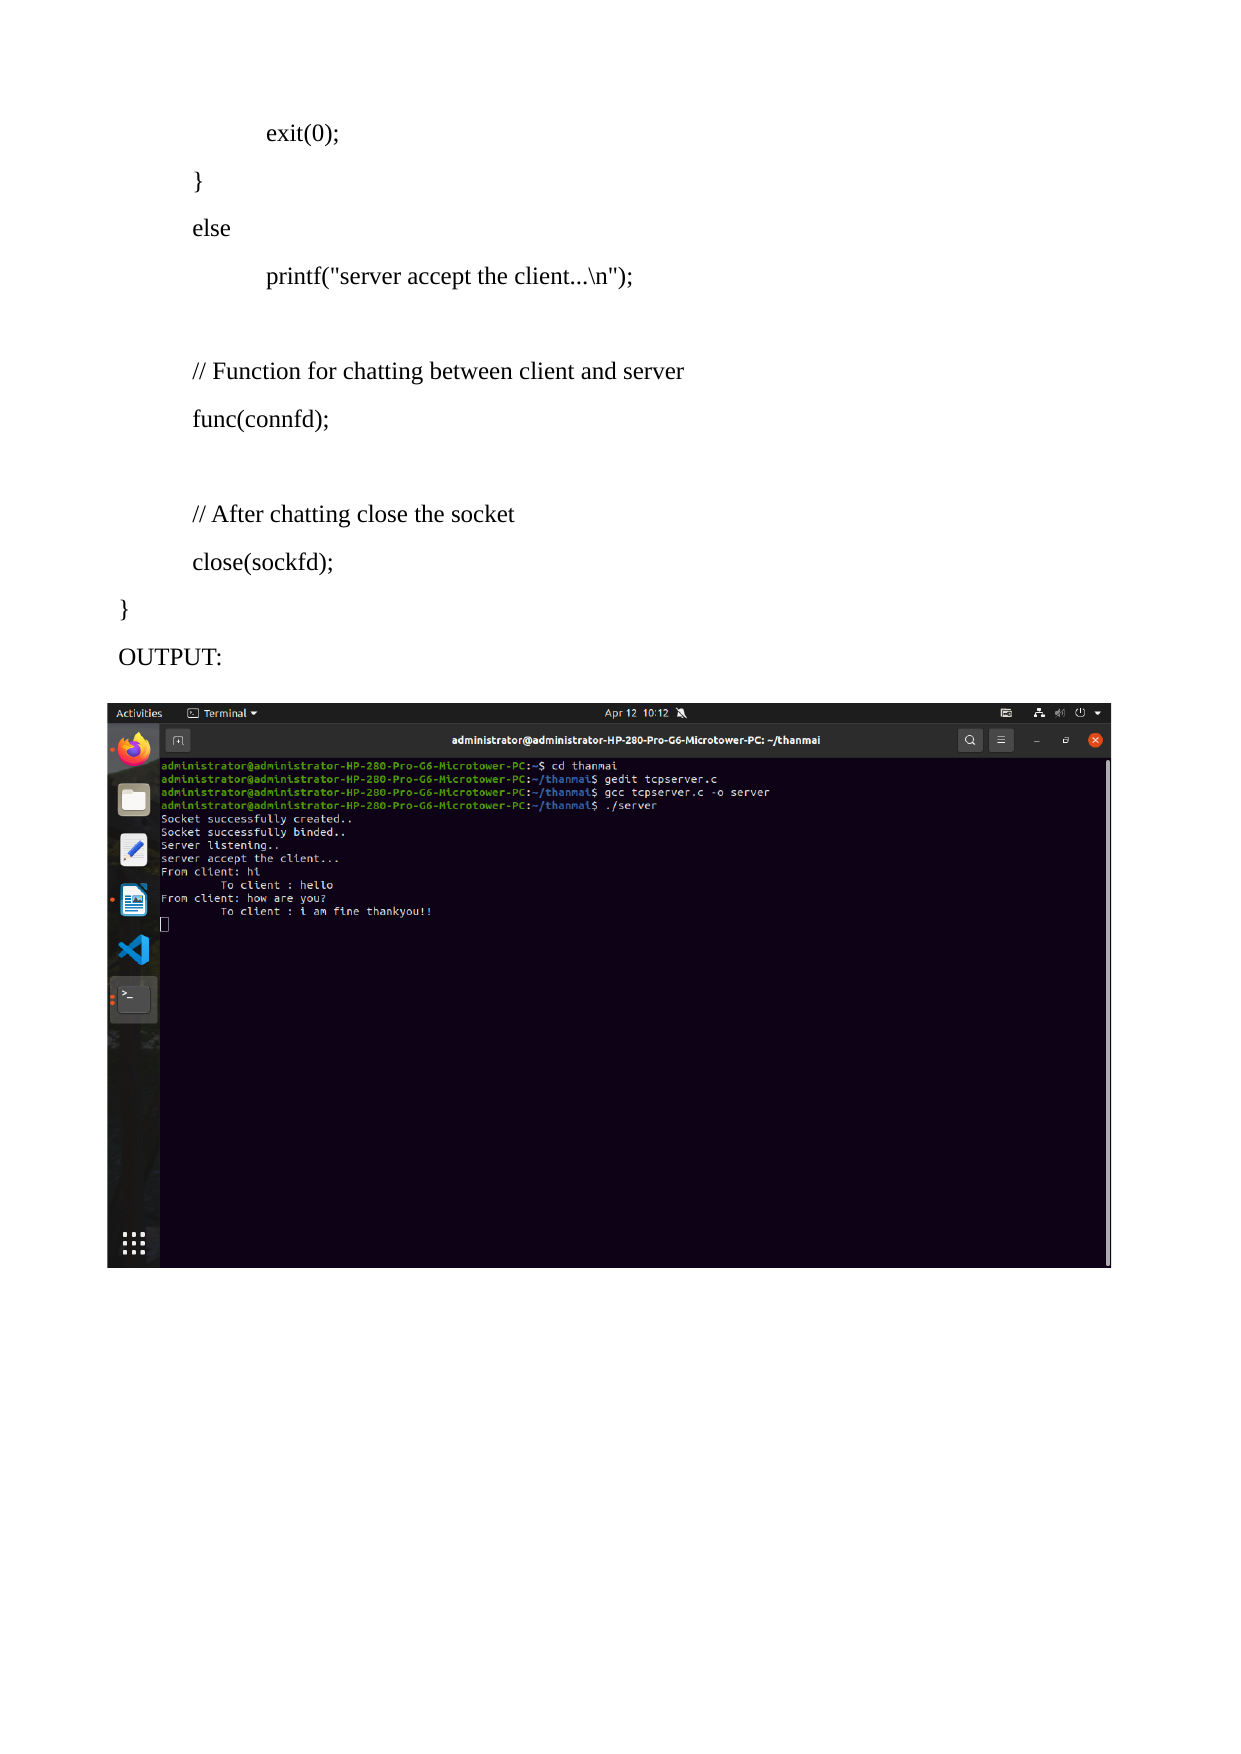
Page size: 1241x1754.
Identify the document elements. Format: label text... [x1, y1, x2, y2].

text // After chatting close the socket [118, 499, 1122, 528]
text } [118, 166, 1122, 194]
text } [118, 594, 1122, 623]
text printf("server accept the client...\n"); [118, 261, 1122, 290]
text close(sockfd); [118, 547, 1122, 575]
text // Function for chatting between client and server [118, 356, 1122, 385]
text OUTPUT: [118, 642, 1122, 671]
text else [118, 213, 1122, 242]
picture [107, 703, 1112, 1268]
text func(connfd); [118, 404, 1122, 432]
text exit(0); [118, 118, 1122, 147]
